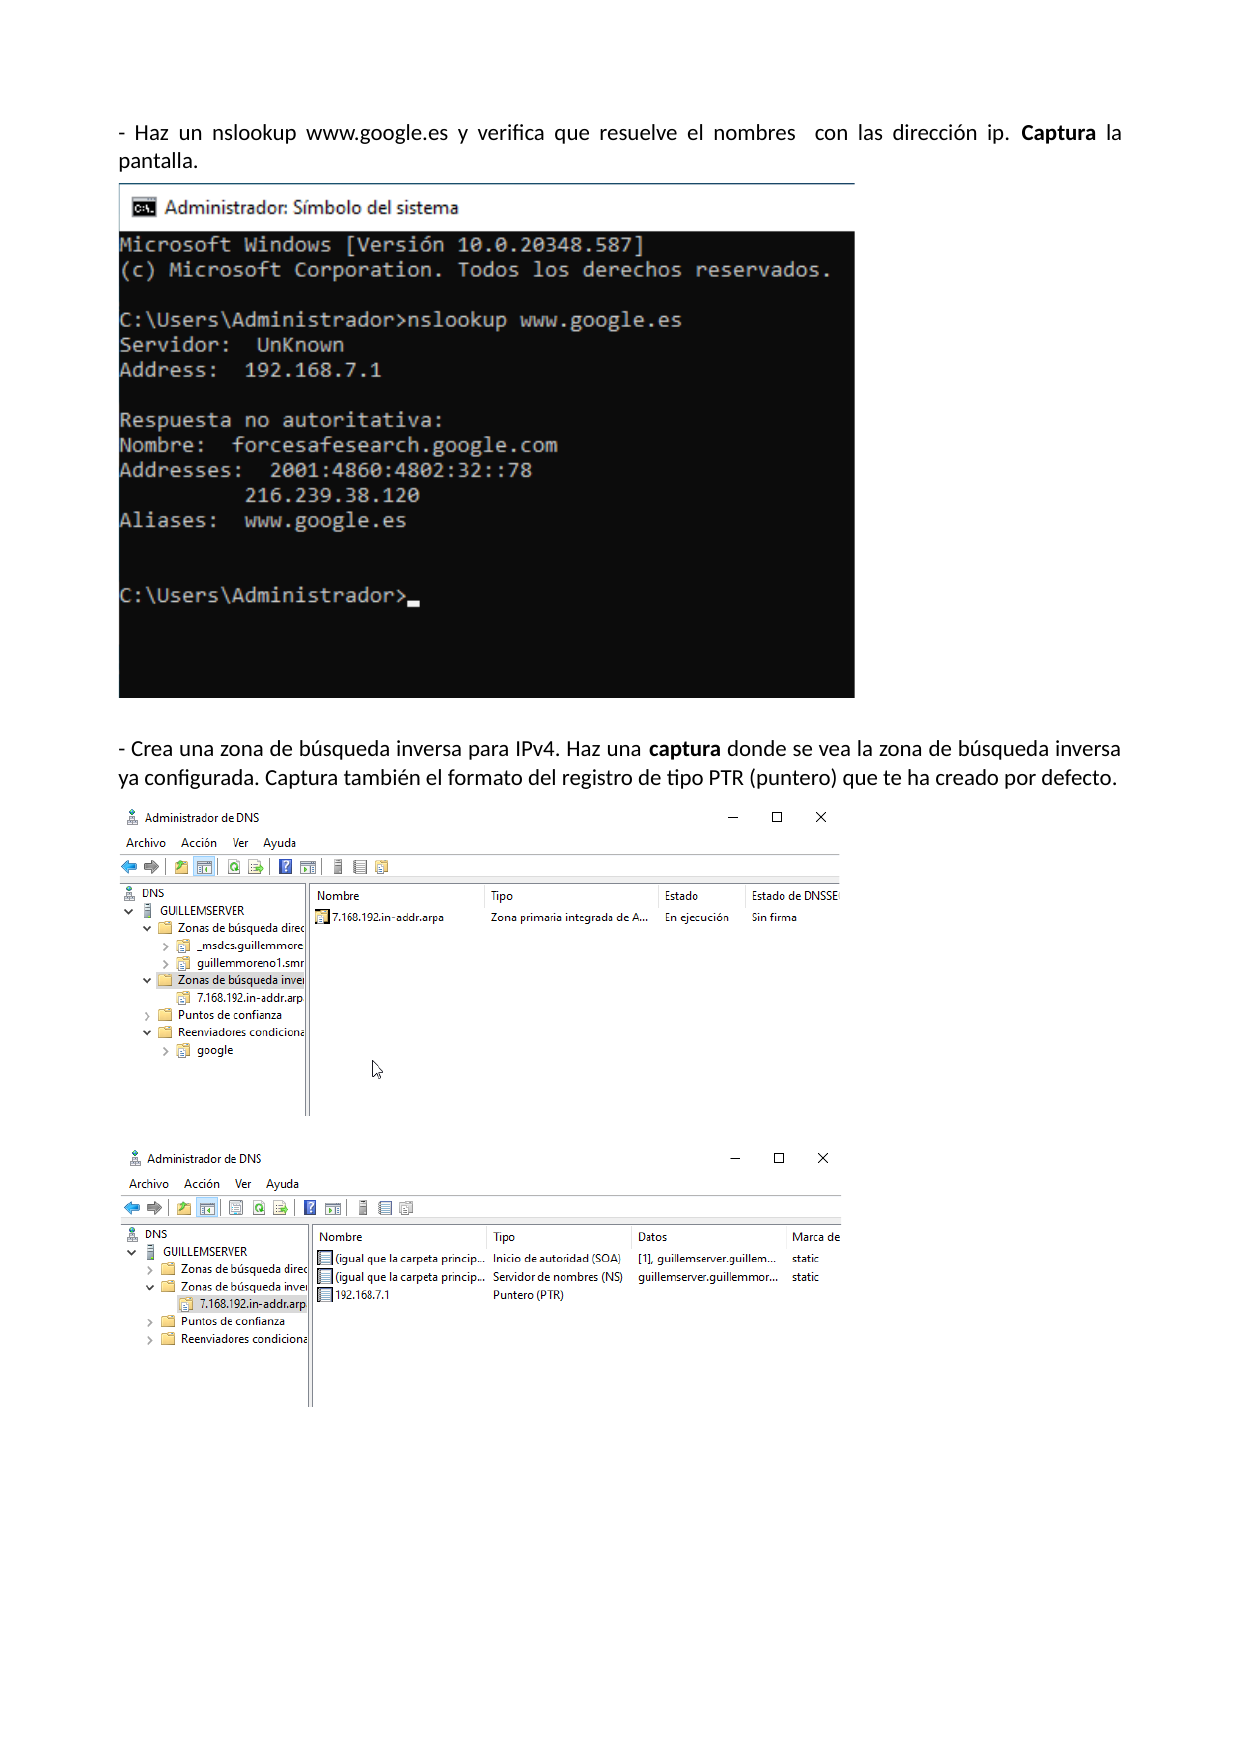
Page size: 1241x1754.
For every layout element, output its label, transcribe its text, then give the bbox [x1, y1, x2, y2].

picture [120, 1146, 842, 1407]
picture [118, 183, 855, 698]
picture [119, 804, 840, 1116]
list - Crea una zona de búsqueda inversa para IPv4. Haz una captura donde se vea la zona de búsqueda inversa ya configurada. Captura también el formato del registro de tipo PTR (puntero) que te ha creado por defecto. [118, 734, 1122, 791]
list - Haz un nslookup www.google.es y verifica que resuelve el nombres con las dirección ip. Captura la pantalla. [118, 118, 1122, 174]
